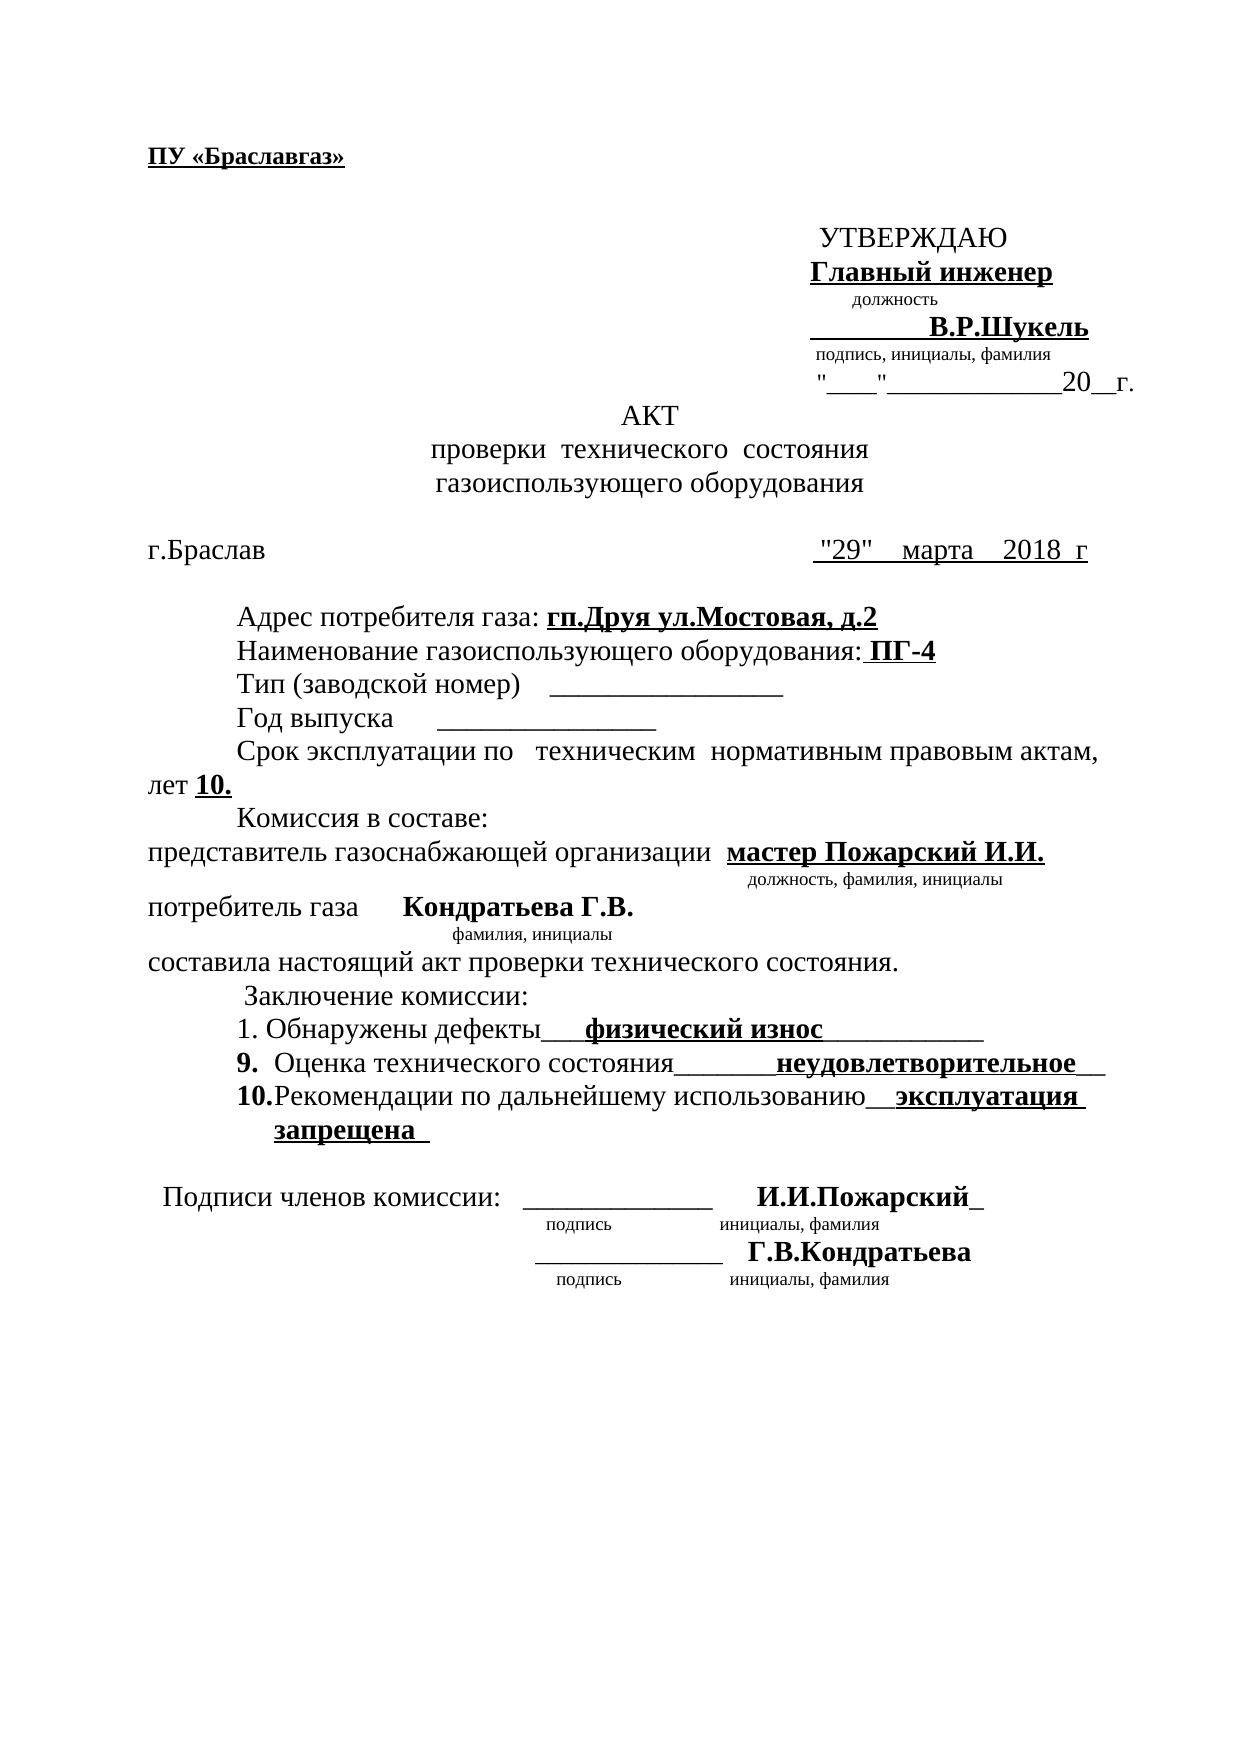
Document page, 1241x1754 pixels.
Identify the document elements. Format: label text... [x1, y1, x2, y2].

text 1. Обнаружены дефекты___физический износ___________ [148, 1011, 1152, 1045]
text газоиспользующего оборудования [148, 465, 1152, 498]
text Наименование газоиспользующего оборудования: ПГ-4 [148, 633, 1152, 666]
text подпись, инициалы, фамилия [148, 343, 1152, 364]
text должность, фамилия, инициалы [148, 867, 1152, 889]
text потребитель газа Кондратьева Г.В. [148, 889, 1152, 922]
text фамилия, инициалы [148, 922, 1152, 944]
text УТВЕРЖДАЮ [148, 221, 1152, 254]
text Заключение комиссии: [148, 978, 1152, 1011]
text "____"______________20__г. [148, 364, 1152, 398]
text Срок эксплуатации по техническим нормативным правовым актам, [148, 733, 1152, 767]
text Год выпуска _______________ [148, 700, 1152, 733]
text подпись инициалы, фамилия [148, 1267, 1152, 1289]
text составила настоящий акт проверки технического состояния. [148, 944, 1152, 978]
text должность [148, 288, 1152, 309]
text лет 10. [148, 767, 1152, 800]
list Рекомендации по дальнейшему использованию__эксплуатация запрещена [236, 1078, 1152, 1145]
text _________В.Р.Шукель [148, 309, 1152, 343]
text Тип (заводской номер) ________________ [148, 666, 1152, 700]
text Главный инженер [148, 254, 1152, 288]
text ПУ «Браславгаз» [148, 141, 1152, 170]
list Оценка технического состояния_______неудовлетворительное__ [236, 1045, 1152, 1078]
text Комиссия в составе: [148, 800, 1152, 834]
text АКТ [148, 398, 1152, 431]
text Подписи членов комиссии: _____________ И.И.Пожарский_ [148, 1179, 1152, 1212]
text Адрес потребителя газа: гп.Друя ул.Мостовая, д.2 [148, 599, 1152, 633]
text подпись инициалы, фамилия [148, 1212, 1152, 1234]
text проверки технического состояния [148, 431, 1152, 465]
text г.Браслав "29"__марта__2018_г [148, 532, 1152, 566]
text представитель газоснабжающей организации мастер Пожарский И.И. [148, 834, 1152, 867]
text _______________ Г.В.Кондратьева [148, 1234, 1152, 1267]
